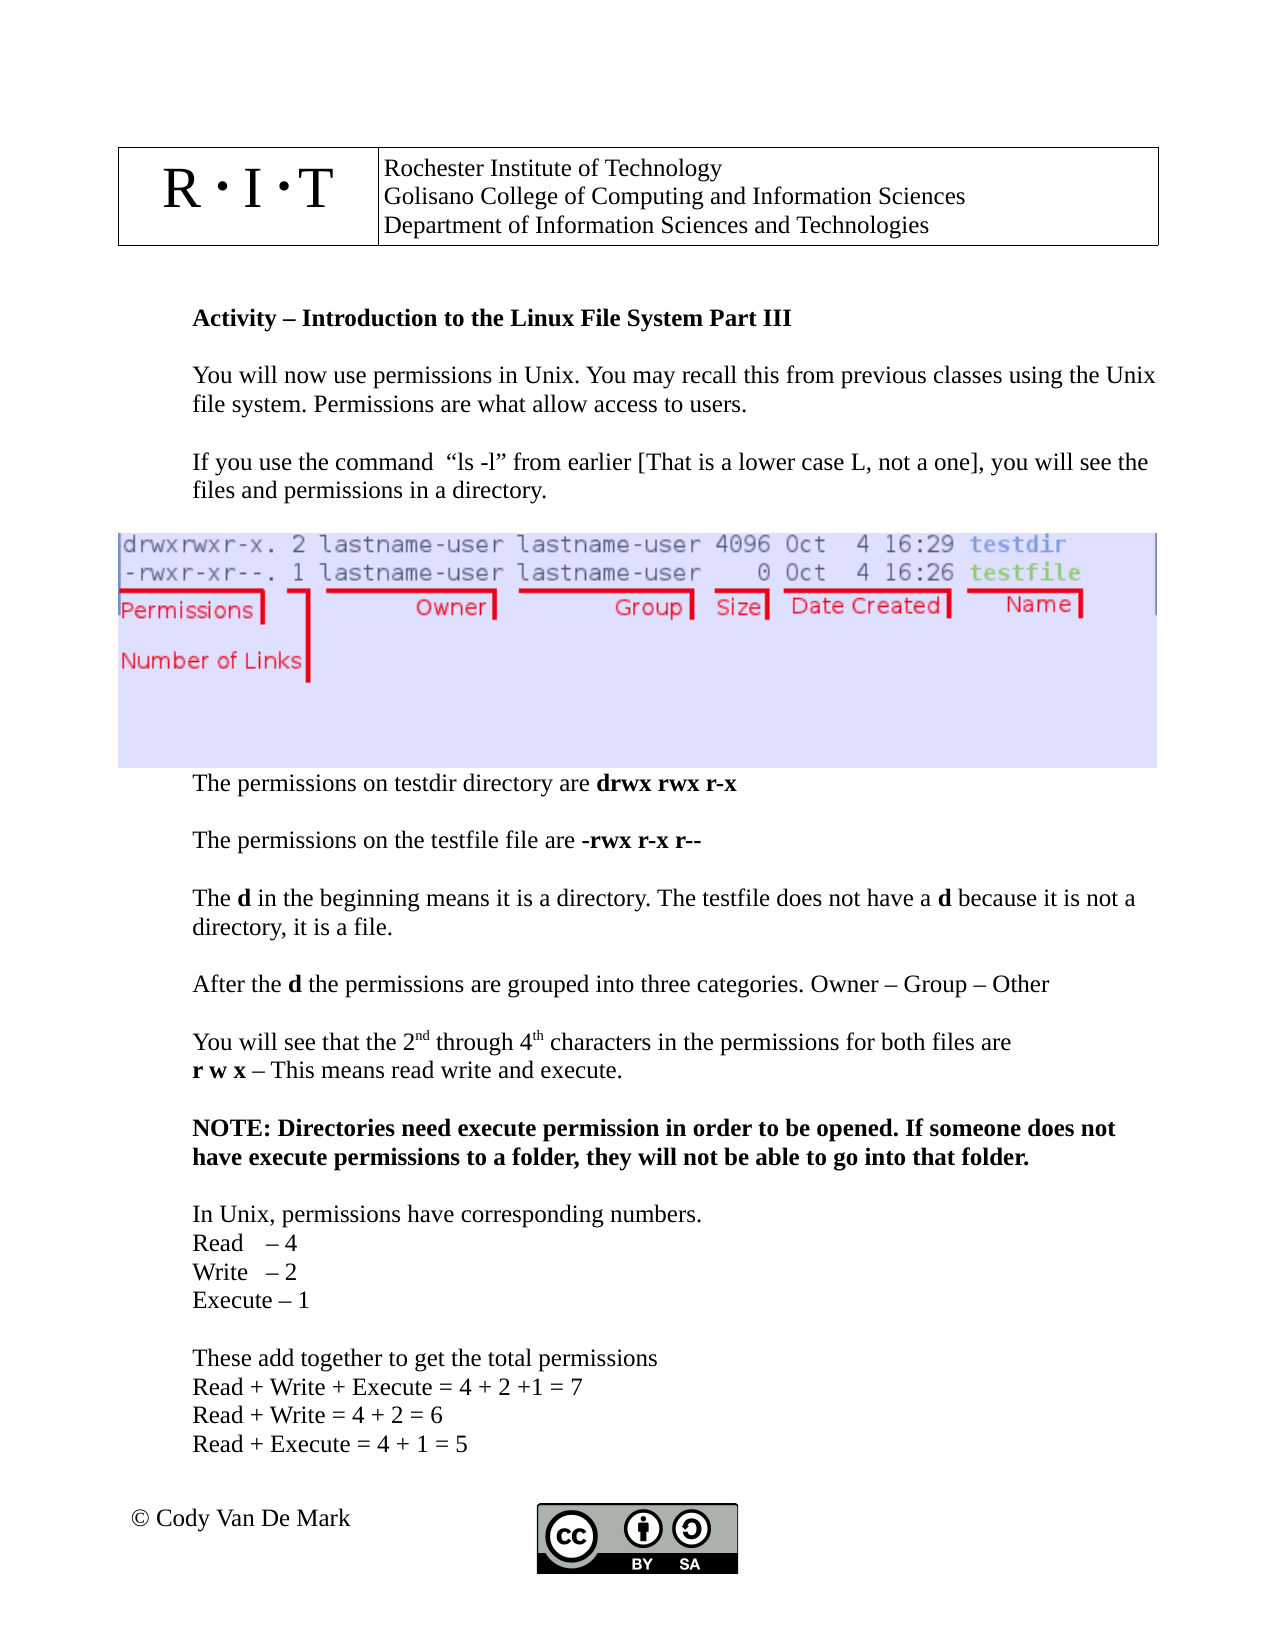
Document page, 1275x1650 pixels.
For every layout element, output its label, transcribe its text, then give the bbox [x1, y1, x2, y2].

picture [118, 533, 1157, 768]
text Execute – 1 These add together to get the total permissions Read + Write + Execute = 4 + 2 +1 = 7 Read + Write = 4 + 2 = 6 Read + Execute = 4 + 1 = 5 [118, 1286, 1157, 1458]
picture [536, 1503, 739, 1574]
text The permissions on testdir directory are drwx rwx r-x The permissions on the testfile file are -rwx r-x r-- The d in the beginning means it is a directory. The testfile does not have a d because it is not a directory, it is a file. After the d the permissions are grouped into three categories. Owner – Group – Other You will see that the 2nd through 4th characters in the permissions for both files are r w x – This means read write and execute. NOTE: Directories need execute permission in order to be opened. If someone does not have execute permissions to a folder, they will not be able to go into that folder. In Unix, permissions have corresponding numbers. Read – 4 [118, 768, 1157, 1257]
text Activity – Introduction to the Linux File System Part III You will now use permissions in Unix. You may recall this from previous classes using the Unix file system. Permissions are what allow access to users. If you use the command “ls -l” from earlier [That is a lower case L, not a one], you will see the files and permissions in a directory. [118, 303, 1157, 504]
text Write – 2 [118, 1257, 1157, 1286]
